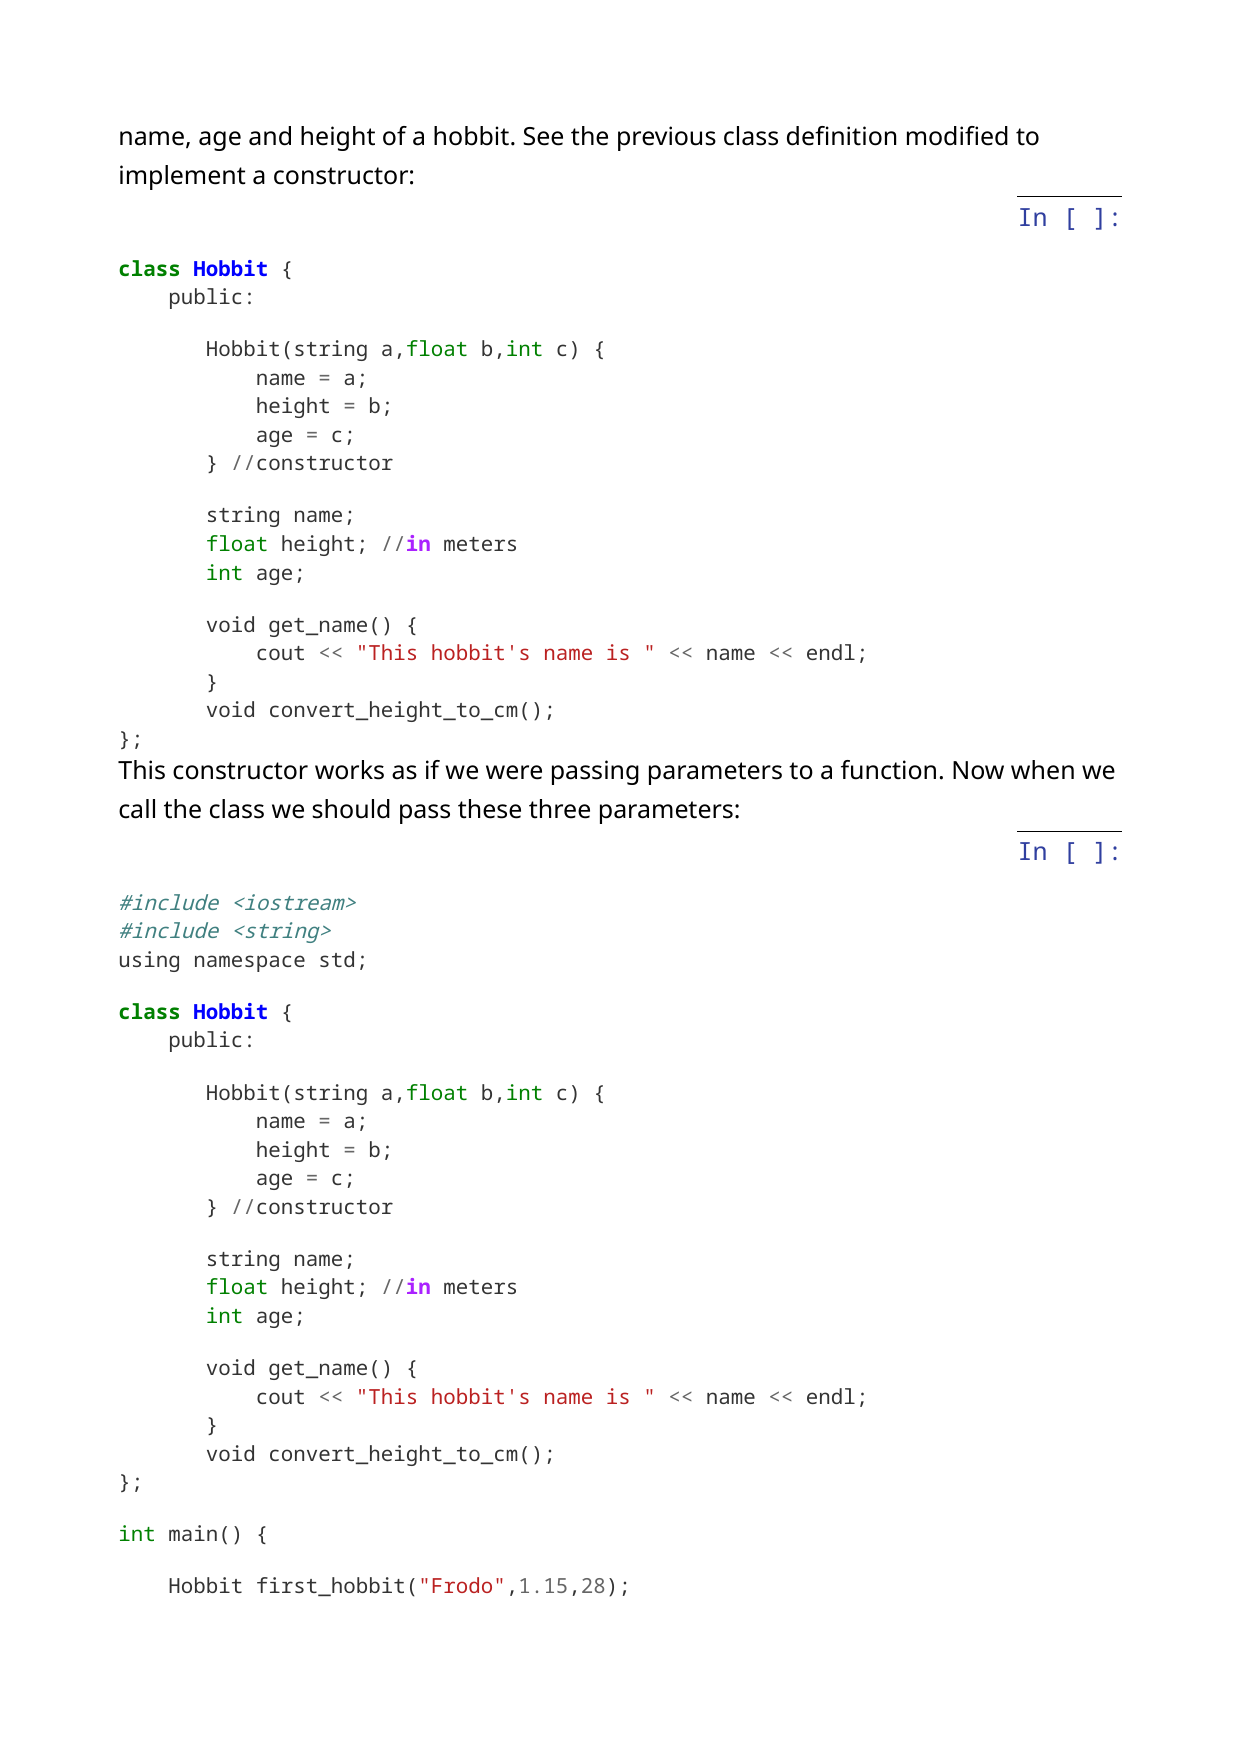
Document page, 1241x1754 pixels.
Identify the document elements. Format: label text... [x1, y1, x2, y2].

text Hobbit(string a,float b,int c) { [118, 1078, 1122, 1106]
text age = c; [118, 420, 1122, 448]
text int age; [118, 1301, 1122, 1329]
text cout << "This hobbit's name is " << name << endl; [118, 638, 1122, 667]
text using namespace std; [118, 945, 1122, 973]
text int age; [118, 558, 1122, 586]
text public: [118, 282, 1122, 311]
text string name; [118, 501, 1122, 529]
text name, age and height of a hobbit. See the previous class definition modified to implement a constructor: [118, 118, 1122, 191]
text void get_name() { [118, 1353, 1122, 1382]
text void convert_height_to_cm(); [118, 1439, 1122, 1467]
text } //constructor [118, 1192, 1122, 1220]
text float height; //in meters [118, 1272, 1122, 1301]
text Hobbit(string a,float b,int c) { [118, 334, 1122, 363]
text This constructor works as if we were passing parameters to a function. Now when we call the class we should pass these three parameters: [118, 752, 1122, 826]
text #include <iostream> [118, 888, 1122, 916]
text cout << "This hobbit's name is " << name << endl; [118, 1382, 1122, 1410]
text void convert_height_to_cm(); [118, 696, 1122, 724]
text class Hobbit { [118, 254, 1122, 282]
text string name; [118, 1244, 1122, 1272]
text } [118, 1410, 1122, 1439]
text void get_name() { [118, 610, 1122, 638]
text } //constructor [118, 448, 1122, 477]
text In [ ]: [118, 831, 1122, 868]
text Hobbit first_hobbit("Frodo",1.15,28); [118, 1572, 1122, 1600]
text class Hobbit { [118, 997, 1122, 1025]
text int main() { [118, 1519, 1122, 1548]
text float height; //in meters [118, 529, 1122, 558]
text name = a; [118, 1106, 1122, 1135]
text In [ ]: [118, 196, 1122, 233]
text }; [118, 724, 1122, 752]
text height = b; [118, 391, 1122, 420]
text height = b; [118, 1135, 1122, 1163]
text #include <string> [118, 916, 1122, 945]
text age = c; [118, 1163, 1122, 1192]
text }; [118, 1467, 1122, 1496]
text name = a; [118, 363, 1122, 391]
text } [118, 667, 1122, 696]
text public: [118, 1025, 1122, 1054]
